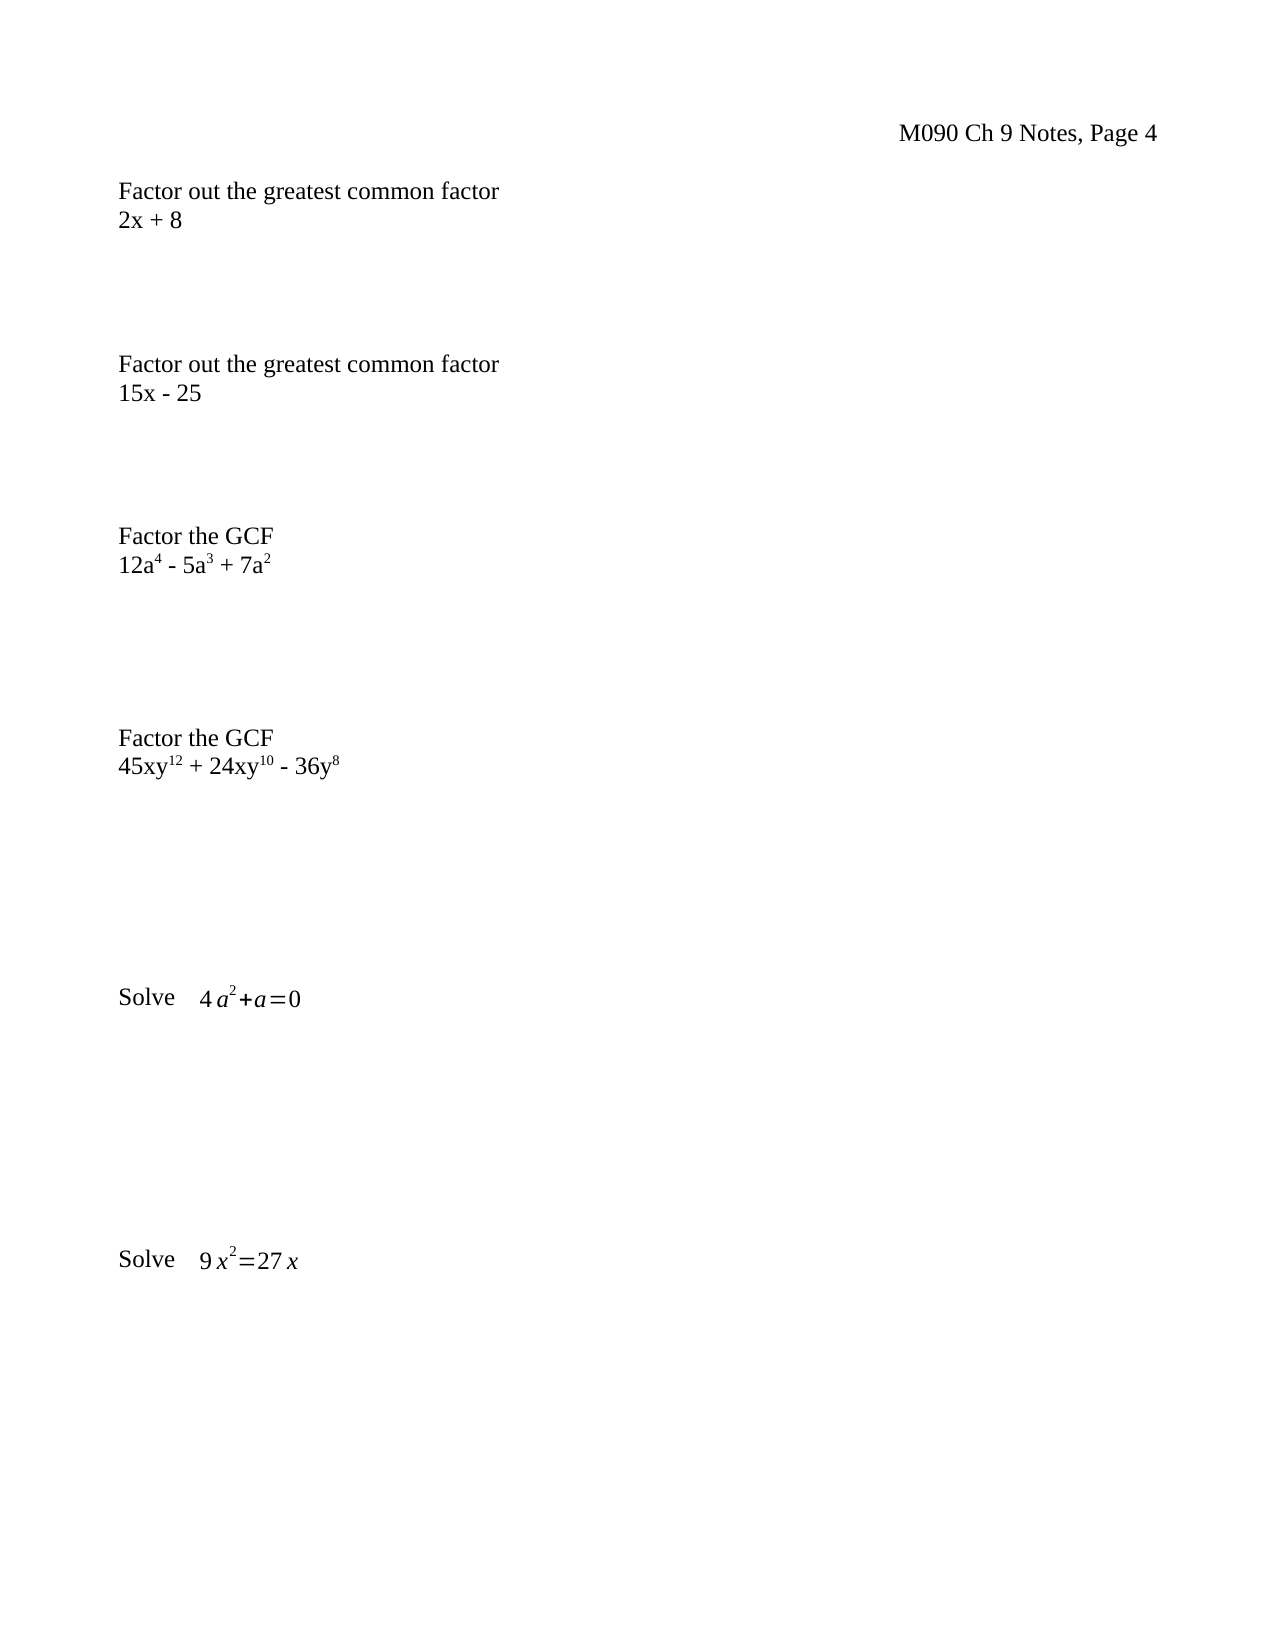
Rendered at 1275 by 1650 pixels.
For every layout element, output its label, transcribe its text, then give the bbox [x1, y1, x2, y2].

text Solve [118, 1242, 1157, 1274]
text Factor the GCF [118, 723, 1157, 751]
text 15x - 25 [118, 378, 1157, 406]
text Factor out the greatest common factor [118, 349, 1157, 378]
text Factor the GCF [118, 521, 1157, 550]
text 2x + 8 [118, 205, 1157, 234]
text 45xy12 + 24xy10 - 36y8 [118, 751, 1157, 780]
text Factor out the greatest common factor [118, 176, 1157, 205]
text 12a4 - 5a3 + 7a2 [118, 550, 1157, 579]
text Solve [118, 981, 1157, 1012]
